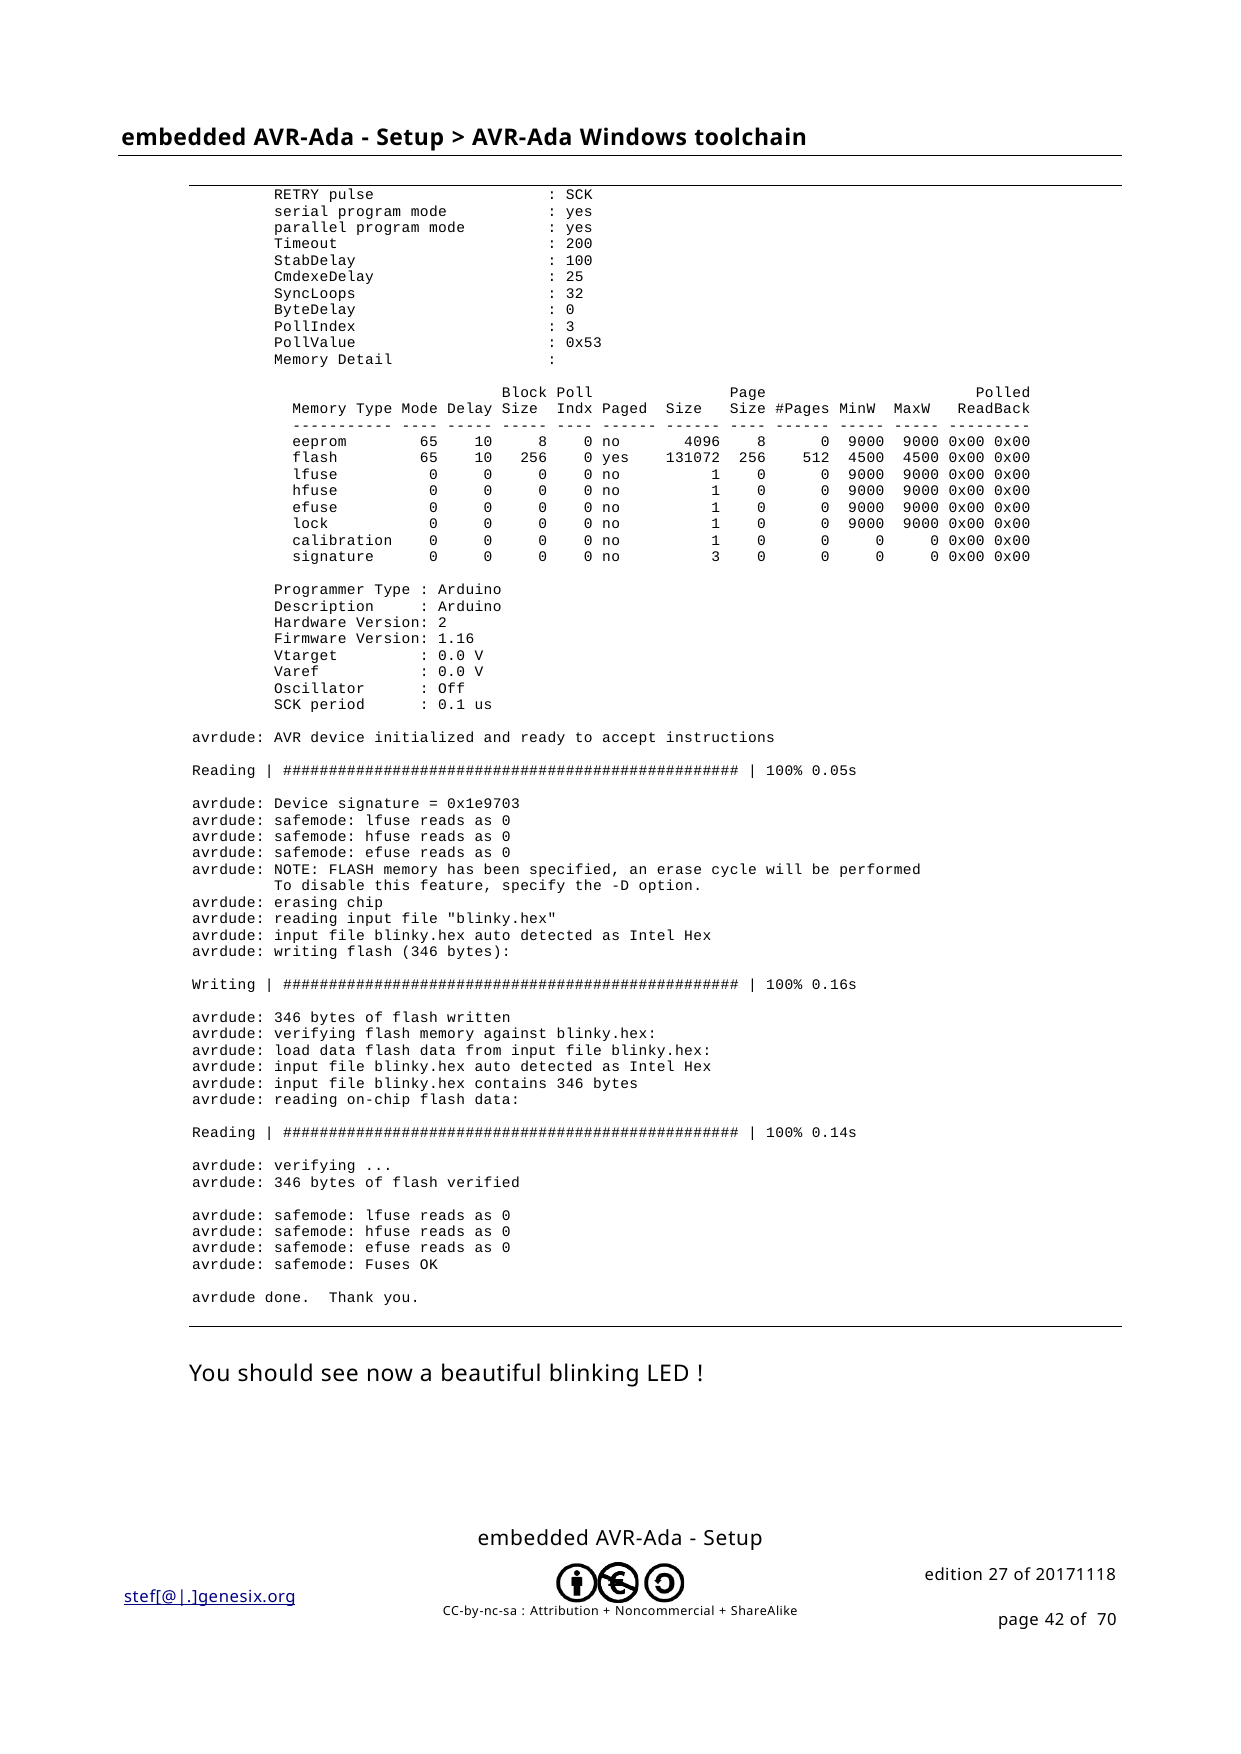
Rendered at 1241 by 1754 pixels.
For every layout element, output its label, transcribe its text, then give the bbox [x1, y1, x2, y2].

list Varef : 0.0 V [189, 662, 1122, 678]
list avrdude: verifying ... [189, 1156, 1122, 1172]
list avrdude: erasing chip [189, 892, 1122, 909]
list avrdude: safemode: efuse reads as 0 [189, 843, 1122, 859]
list To disable this feature, specify the -D option. [189, 876, 1122, 892]
list avrdude: reading input file "blinky.hex" [189, 909, 1122, 925]
list avrdude: Device signature = 0x1e9703 [189, 793, 1122, 810]
list avrdude: input file blinky.hex contains 346 bytes [189, 1073, 1122, 1090]
list hfuse 0 0 0 0 no 1 0 0 9000 9000 0x00 0x00 [189, 481, 1122, 497]
list efuse 0 0 0 0 no 1 0 0 9000 9000 0x00 0x00 [189, 497, 1122, 514]
list calibration 0 0 0 0 no 1 0 0 0 0 0x00 0x00 [189, 530, 1122, 547]
list signature 0 0 0 0 no 3 0 0 0 0 0x00 0x00 [189, 547, 1122, 566]
list Oscillator : Off [189, 678, 1122, 695]
list PollValue : 0x53 [189, 333, 1122, 349]
list Block Poll Page Polled [189, 382, 1122, 398]
list SyncLoops : 32 [189, 283, 1122, 300]
list avrdude: input file blinky.hex auto detected as Intel Hex [189, 1057, 1122, 1073]
list avrdude: 346 bytes of flash written [189, 1007, 1122, 1024]
list ----------- ---- ----- ----- ---- ------ ------ ---- ------ ----- ----- --------- [189, 415, 1122, 431]
list Writing | ################################################## | 100% 0.16s [189, 974, 1122, 994]
list Reading | ################################################## | 100% 0.05s [189, 761, 1122, 780]
list Hardware Version: 2 [189, 612, 1122, 629]
list Description : Arduino [189, 596, 1122, 612]
list Memory Type Mode Delay Size Indx Paged Size Size #Pages MinW MaxW ReadBack [189, 398, 1122, 415]
list StabDelay : 100 [189, 250, 1122, 267]
list avrdude: reading on-chip flash data: [189, 1090, 1122, 1109]
list PollIndex : 3 [189, 316, 1122, 333]
list parallel program mode : yes [189, 217, 1122, 234]
list serial program mode : yes [189, 201, 1122, 217]
list avrdude: safemode: lfuse reads as 0 [189, 1205, 1122, 1221]
list lock 0 0 0 0 no 1 0 0 9000 9000 0x00 0x00 [189, 514, 1122, 530]
list eeprom 65 10 8 0 no 4096 8 0 9000 9000 0x00 0x00 [189, 431, 1122, 448]
list Firmware Version: 1.16 [189, 629, 1122, 645]
list Programmer Type : Arduino [189, 579, 1122, 596]
list Timeout : 200 [189, 234, 1122, 250]
list avrdude: load data flash data from input file blinky.hex: [189, 1040, 1122, 1057]
list lfuse 0 0 0 0 no 1 0 0 9000 9000 0x00 0x00 [189, 464, 1122, 481]
list avrdude: 346 bytes of flash verified [189, 1172, 1122, 1192]
list Memory Detail : [189, 349, 1122, 369]
list avrdude done. Thank you. [189, 1287, 1122, 1307]
list avrdude: safemode: hfuse reads as 0 [189, 1221, 1122, 1238]
list CmdexeDelay : 25 [189, 267, 1122, 283]
picture [555, 1562, 639, 1603]
list flash 65 10 256 0 yes 131072 256 512 4500 4500 0x00 0x00 [189, 448, 1122, 464]
list avrdude: safemode: hfuse reads as 0 [189, 826, 1122, 843]
list avrdude: verifying flash memory against blinky.hex: [189, 1024, 1122, 1040]
list Vtarget : 0.0 V [189, 645, 1122, 662]
list avrdude: safemode: Fuses OK [189, 1254, 1122, 1274]
list avrdude: safemode: lfuse reads as 0 [189, 810, 1122, 826]
list avrdude: input file blinky.hex auto detected as Intel Hex [189, 925, 1122, 942]
list avrdude: NOTE: FLASH memory has been specified, an erase cycle will be performed [189, 859, 1122, 876]
list avrdude: AVR device initialized and ready to accept instructions [189, 728, 1122, 747]
picture [643, 1562, 685, 1603]
list avrdude: writing flash (346 bytes): [189, 942, 1122, 961]
text You should see now a beautiful blinking LED ! [189, 1357, 1122, 1388]
list avrdude: safemode: efuse reads as 0 [189, 1238, 1122, 1254]
list RETRY pulse : SCK [189, 186, 1122, 201]
list SCK period : 0.1 us [189, 695, 1122, 714]
list Reading | ################################################## | 100% 0.14s [189, 1123, 1122, 1142]
list ByteDelay : 0 [189, 300, 1122, 316]
